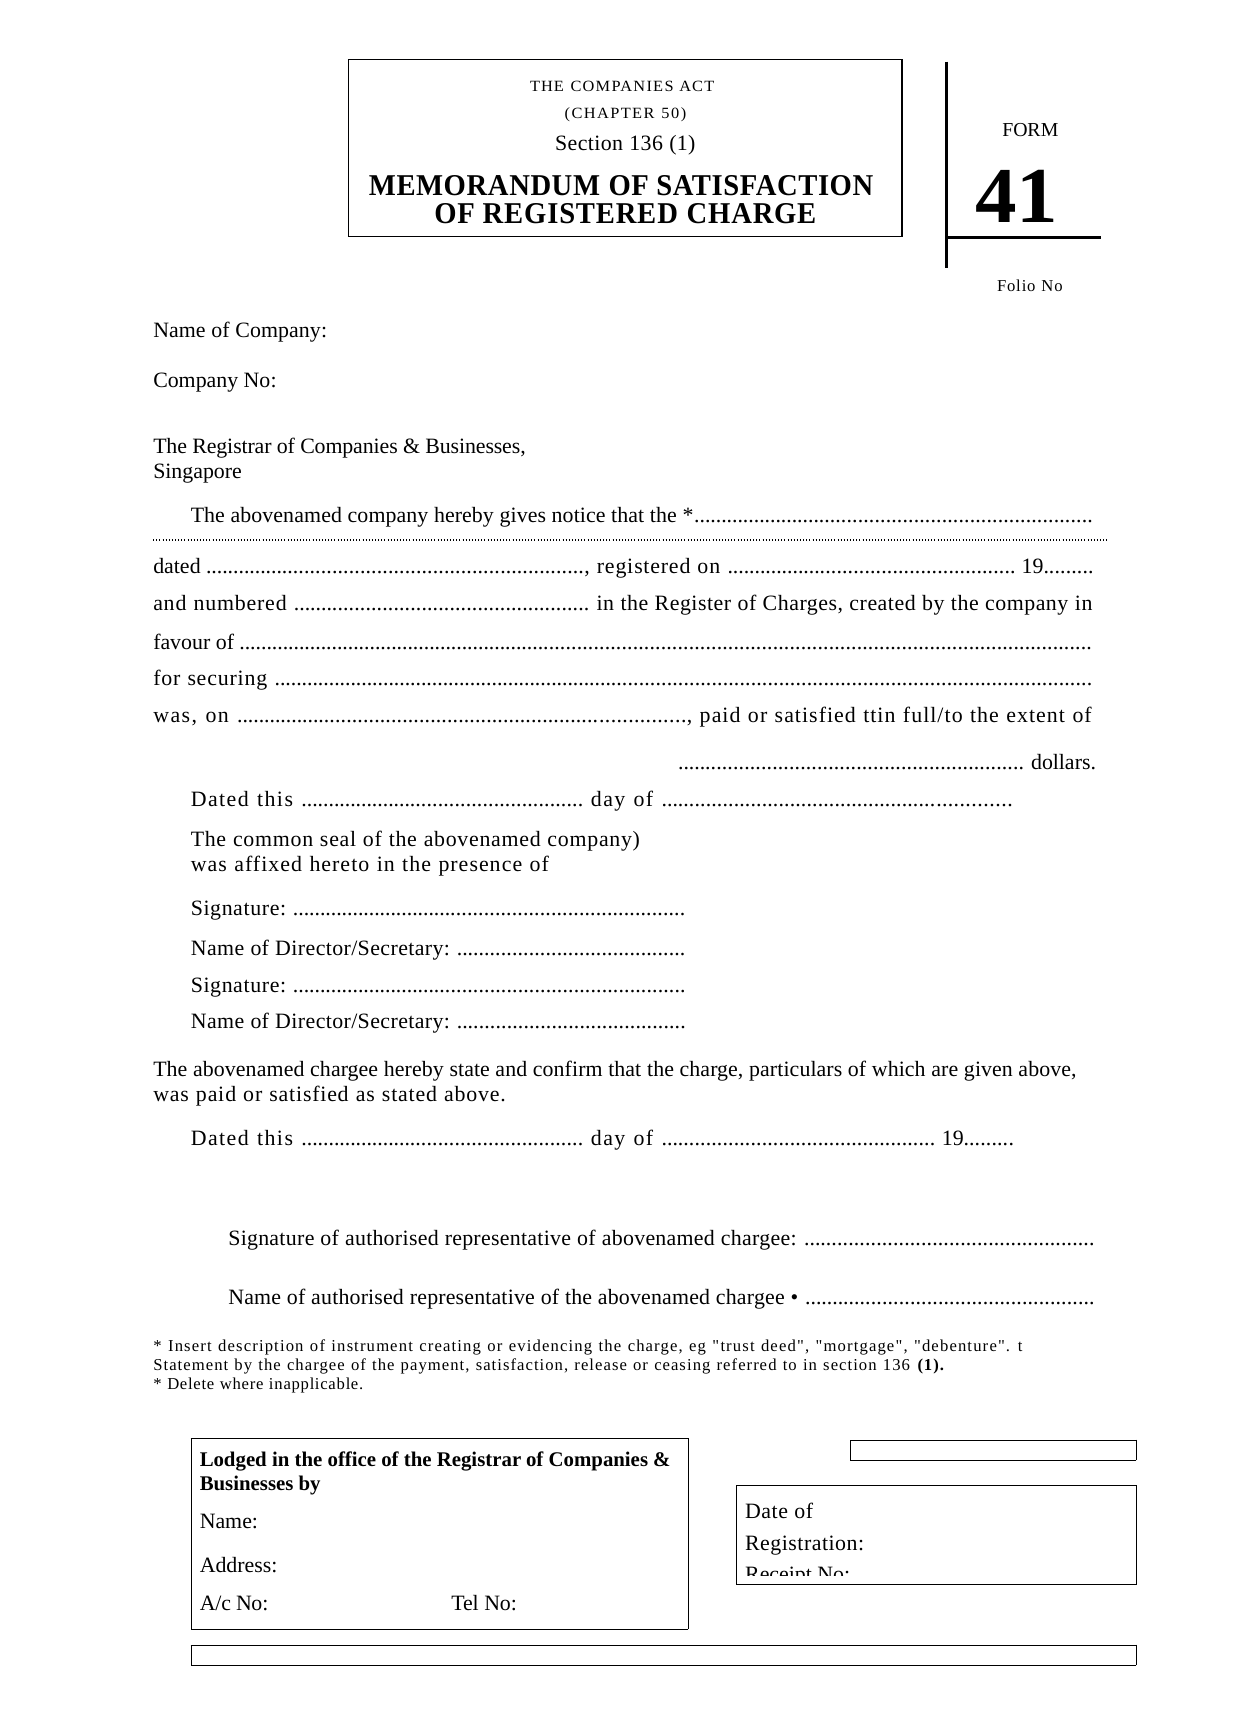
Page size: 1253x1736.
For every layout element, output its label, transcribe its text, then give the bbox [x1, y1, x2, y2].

text * Delete where inapplicable. [153, 1374, 1107, 1393]
text Name of Director/Secretary: [191, 1008, 1107, 1033]
table_cell [349, 237, 902, 268]
text Signature: [191, 895, 1107, 920]
text and numbered in the Register of Charges, created by the company in [153, 589, 1107, 615]
text Dated this day of [192, 1439, 688, 1629]
text Dated this day of [851, 1441, 1136, 1460]
text Dated this day of 19 [191, 1125, 1107, 1150]
text Address: [199, 1552, 679, 1577]
text favour of [153, 629, 1107, 654]
text Date of Registration: Receipt No: [745, 1494, 932, 1576]
table_cell THE COMPANIES ACT (CHAPTER 50) Section 136 (1) MEMORANDUM OF SATISFACTION OF REGISTERED CHARGE [349, 62, 901, 236]
text Dated this day of [737, 1486, 1136, 1584]
text for securing [153, 665, 1107, 690]
table_cell [903, 62, 945, 236]
text Dated this day of [192, 1646, 1136, 1665]
text The abovenamed company hereby gives notice that the * [191, 502, 1107, 527]
text dollars. [678, 749, 1107, 774]
table_cell [902, 236, 945, 268]
text Lodged in the office of the Registrar of Companies & Businesses by [199, 1447, 679, 1495]
text The abovenamed chargee hereby state and confirm that the charge, particulars of which are given above, was paid or satisfied as stated above. [153, 1056, 1107, 1106]
text Name: [199, 1508, 679, 1533]
text Dated this day of [191, 786, 1107, 811]
text Name of authorised representative of the abovenamed chargee • [228, 1284, 1107, 1309]
text dated , registered on 19 [153, 538, 1107, 578]
text was, on , paid or satisfied ttin full/to the extent of [153, 702, 1107, 727]
text Signature: [191, 972, 1107, 997]
text The common seal of the abovenamed company) was affixed hereto in the presence of [191, 826, 665, 876]
text Signature of authorised representative of abovenamed chargee: [228, 1225, 1107, 1251]
table_cell [948, 239, 1101, 268]
text A/c No: Tel No: [199, 1589, 679, 1615]
text * Insert description of instrument creating or evidencing the charge, eg "trust deed", "mortgage", "debenture". t Statement by the chargee of the payment, satisfaction, release or ceasing referred to in section 136 (1). [153, 1336, 1025, 1374]
text Folio No [153, 275, 1062, 294]
text Name of Company: Company No: [153, 317, 342, 393]
table_cell FORM 41 [948, 62, 1101, 236]
text The Registrar of Companies & Businesses, Singapore [153, 433, 552, 483]
text Name of Director/Secretary: [191, 935, 1107, 961]
